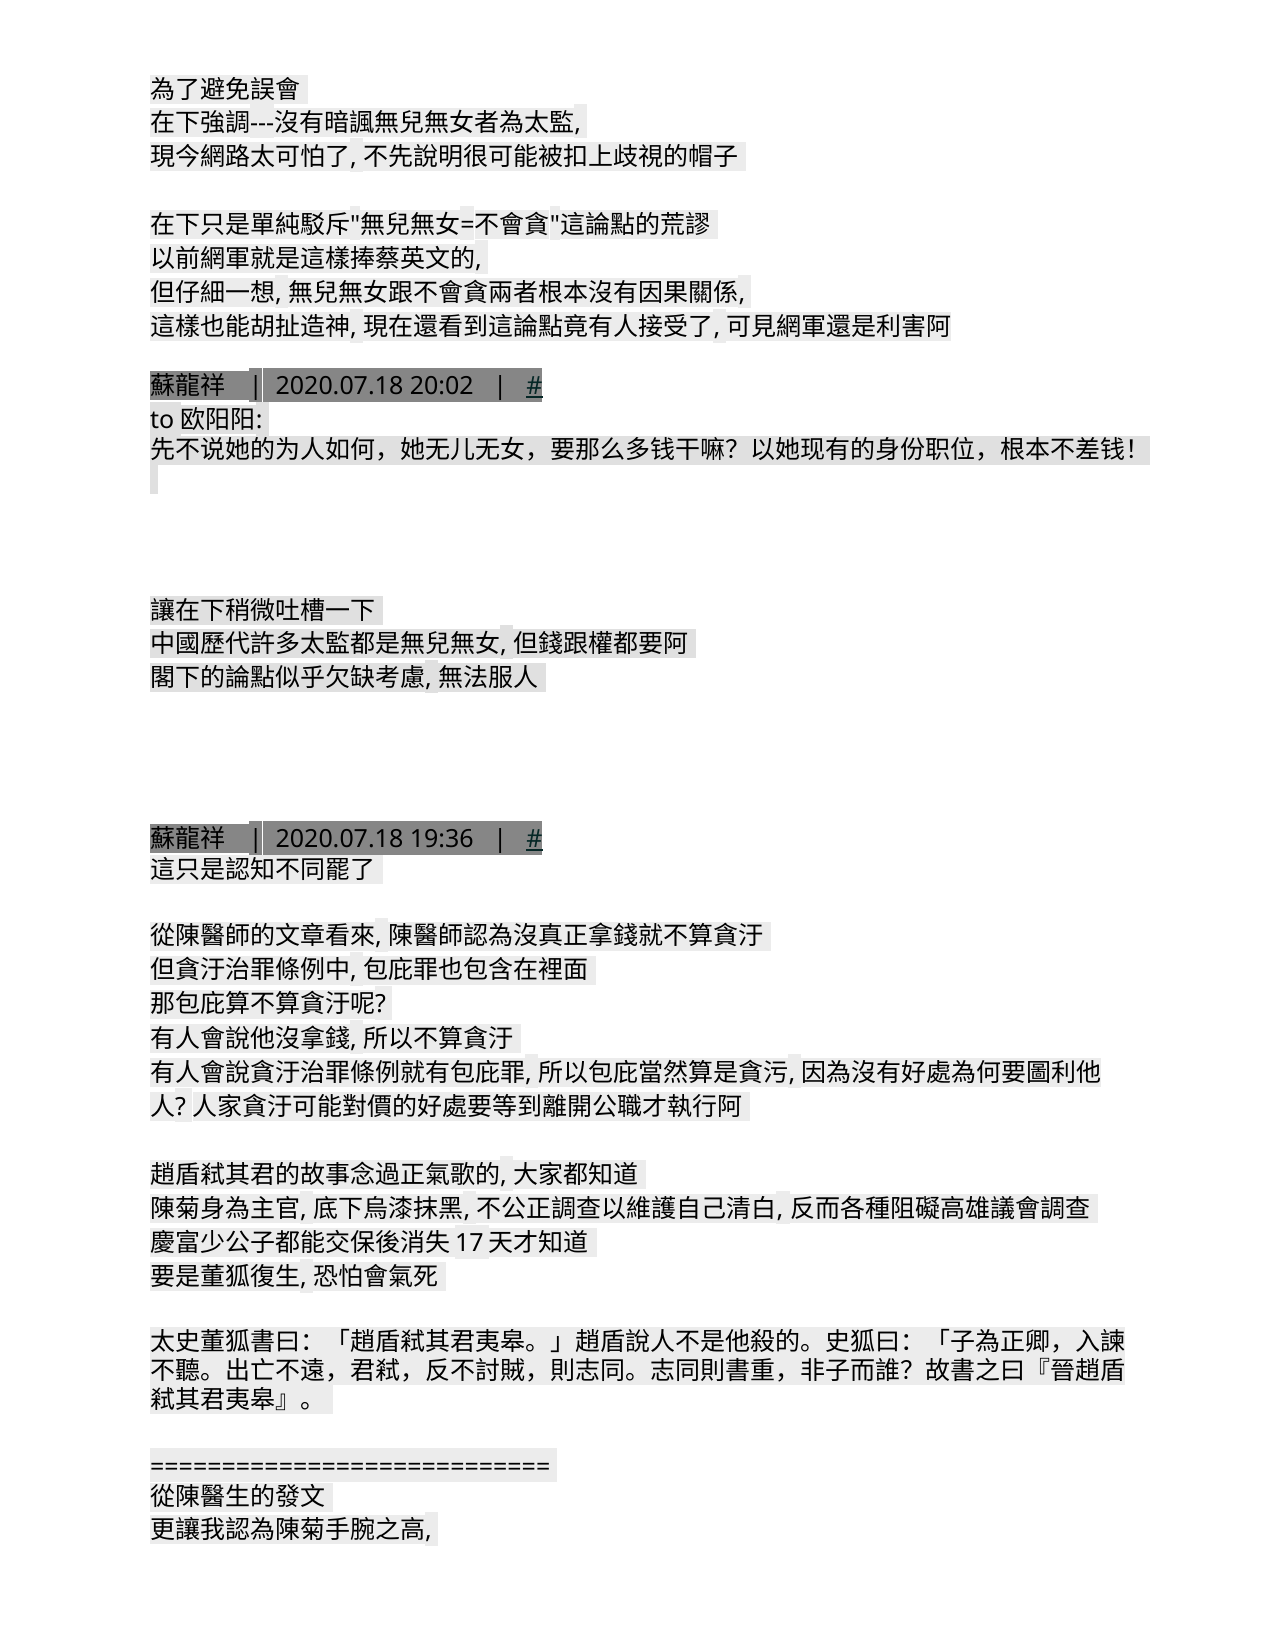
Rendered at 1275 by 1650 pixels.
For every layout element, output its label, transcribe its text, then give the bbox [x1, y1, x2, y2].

text to 欧阳阳: 先不说她的为人如何，她无儿无女，要那么多钱干嘛？以她现有的身份职位，根本不差钱！ 讓在下稍微吐槽一下 中國歷代許多太監都是無兒無女, 但錢跟權都要阿 閣下的論點似乎欠缺考慮, 無法服人 [150, 402, 1125, 796]
text 蘇龍祥 | 2020.07.18 20:02 | # [150, 368, 1125, 402]
text 為了避免誤會 在下強調---沒有暗諷無兒無女者為太監, 現今網路太可怕了, 不先說明很可能被扣上歧視的帽子 在下只是單純駁斥"無兒無女=不會貪"這論點的荒謬 以前網軍就是這樣捧蔡英文的, 但仔細一想, 無兒無女跟不會貪兩者根本沒有因果關係, 這樣也能胡扯造神, 現在還看到這論點竟有人接受了, 可見網軍還是利害阿 [150, 75, 1125, 343]
text 蘇龍祥 | 2020.07.18 19:36 | # [150, 821, 1125, 855]
text 這只是認知不同罷了 從陳醫師的文章看來, 陳醫師認為沒真正拿錢就不算貪汙 但貪汙治罪條例中, 包庇罪也包含在裡面 那包庇算不算貪汙呢? 有人會說他沒拿錢, 所以不算貪汙 有人會說貪汙治罪條例就有包庇罪, 所以包庇當然算是貪污, 因為沒有好處為何要圖利他人? 人家貪汙可能對價的好處要等到離開公職才執行阿 趙盾弒其君的故事念過正氣歌的, 大家都知道 陳菊身為主官, 底下烏漆抹黑, 不公正調查以維護自己清白, 反而各種阻礙高雄議會調查 慶富少公子都能交保後消失17天才知道 要是董狐復生, 恐怕會氣死 太史董狐書曰：「趙盾弒其君夷皋。」趙盾說人不是他殺的。史狐曰：「子為正卿，入諫不聽。出亡不遠，君弒，反不討賊，則志同。志同則書重，非子而誰？故書之曰『晉趙盾弒其君夷皋』。 ============================ 從陳醫生的發文 更讓我認為陳菊手腕之高, [150, 855, 1125, 1546]
